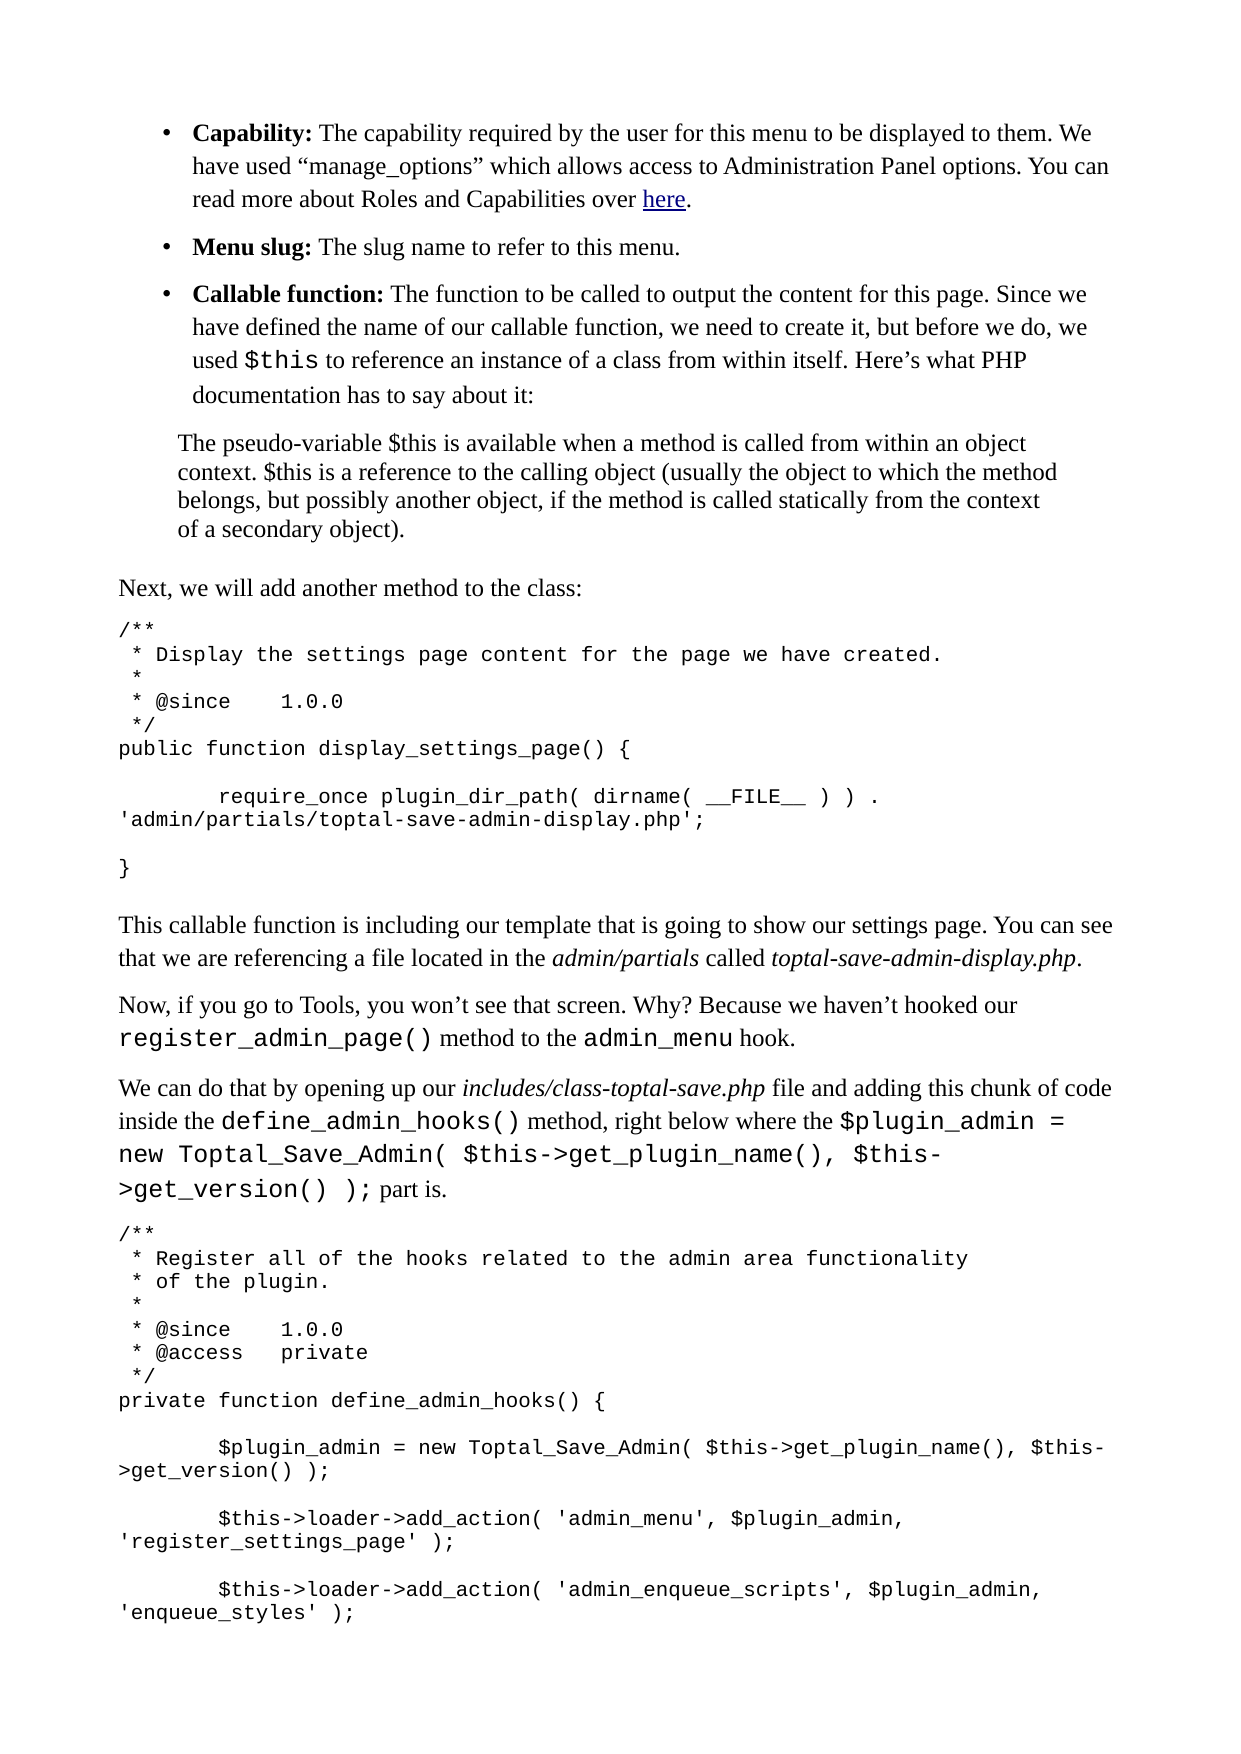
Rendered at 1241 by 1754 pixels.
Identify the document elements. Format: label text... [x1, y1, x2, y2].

text The pseudo-variable $this is available when a method is called from within an object context. $this is a reference to the calling object (usually the object to which the method belongs, but possibly another object, if the method is called statically from the context of a secondary object). [177, 428, 1063, 543]
text We can do that by opening up our includes/class-toptal-save.php file and adding this chunk of code inside the define_admin_hooks() method, right below where the $plugin_admin = new Toptal_Save_Admin( $this->get_plugin_name(), $this->get_version() ); part is. [118, 1073, 1122, 1205]
text Next, we will add another method to the class: [118, 573, 1122, 601]
text require_once plugin_dir_path( dirname( __FILE__ ) ) . 'admin/partials/toptal-save-admin-display.php'; [118, 786, 1122, 833]
text /** [118, 620, 1122, 644]
text } [118, 857, 1122, 880]
text * Register all of the hooks related to the admin area functionality [118, 1248, 1122, 1271]
text * @since 1.0.0 [118, 1319, 1122, 1342]
text public function display_settings_page() { [118, 738, 1122, 762]
text /** [118, 1224, 1122, 1248]
text $this->loader->add_action( 'admin_enqueue_scripts', $plugin_admin, 'enqueue_styles' ); [118, 1579, 1122, 1626]
text * [118, 1295, 1122, 1319]
text * @since 1.0.0 [118, 691, 1122, 715]
text */ [118, 715, 1122, 738]
text * [118, 667, 1122, 691]
text */ [118, 1366, 1122, 1389]
text * Display the settings page content for the page we have created. [118, 644, 1122, 667]
text $this->loader->add_action( 'admin_menu', $plugin_admin, 'register_settings_page' ); [118, 1508, 1122, 1555]
text private function define_admin_hooks() { [118, 1389, 1122, 1413]
list Callable function: The function to be called to output the content for this page. Since we have defined the name of our callable function, we need to create it, but before we do, we used $this to reference an instance of a class from within itself. Here’s what PHP documentation has to say about it: [162, 279, 1122, 409]
text * of the plugin. [118, 1271, 1122, 1295]
text $plugin_admin = new Toptal_Save_Admin( $this->get_plugin_name(), $this->get_version() ); [118, 1437, 1122, 1484]
list Menu slug: The slug name to refer to this menu. [162, 232, 1122, 261]
text * @access private [118, 1342, 1122, 1366]
list Capability: The capability required by the user for this menu to be displayed to them. We have used “manage_options” which allows access to Administration Panel options. You can read more about Roles and Capabilities over here. [162, 118, 1122, 213]
text Now, if you go to Tools, you won’t see that screen. Why? Because we haven’t hooked our register_admin_page() method to the admin_menu hook. [118, 990, 1122, 1054]
text This callable function is including our template that is going to show our settings page. You can see that we are referencing a file located in the admin/partials called toptal-save-admin-display.php. [118, 910, 1122, 972]
